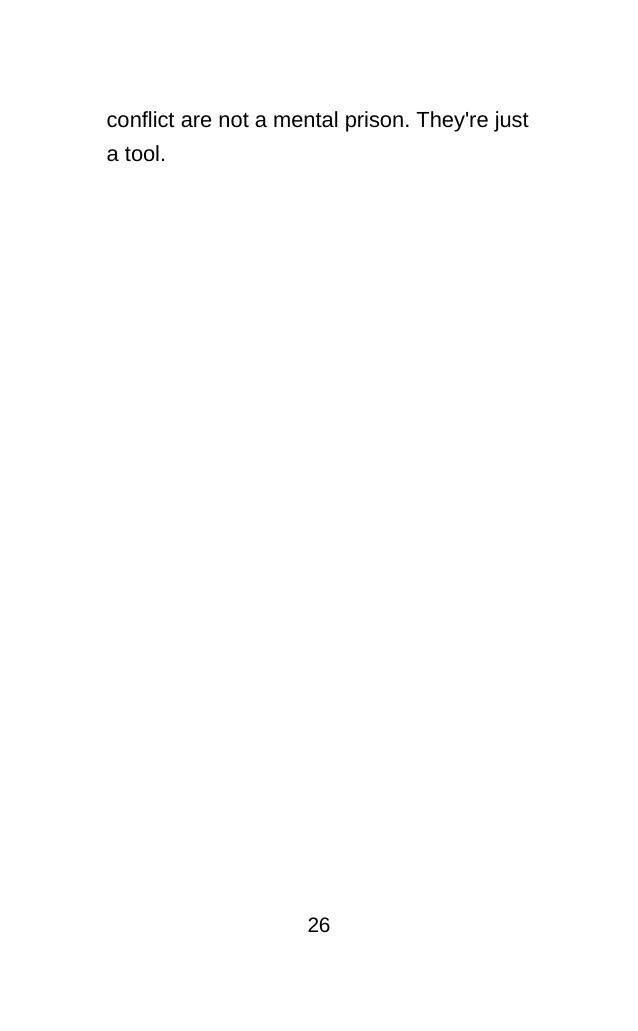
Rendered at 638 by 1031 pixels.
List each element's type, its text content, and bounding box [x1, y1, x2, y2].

text conflict are not a mental prison. They're just a tool. [106, 106, 531, 166]
